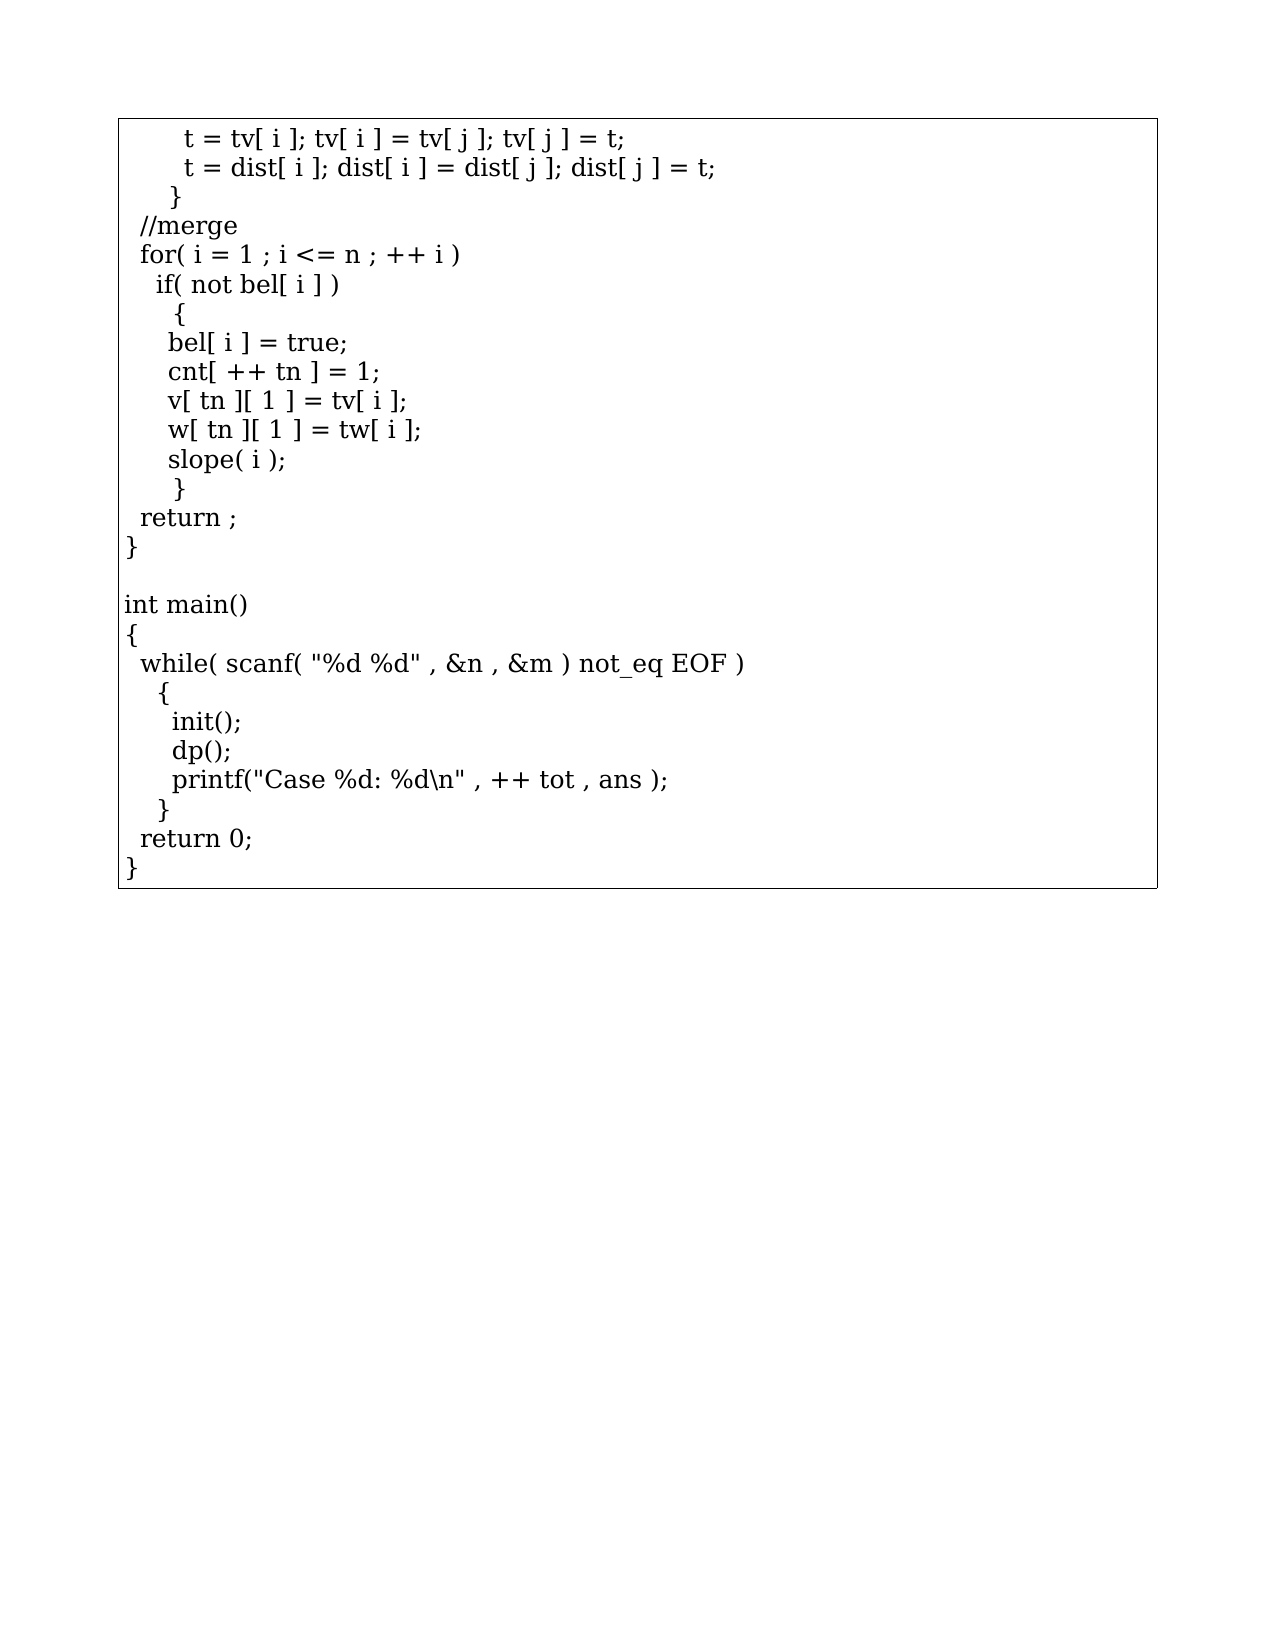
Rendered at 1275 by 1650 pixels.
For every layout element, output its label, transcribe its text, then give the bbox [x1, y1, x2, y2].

table_header t = tv[ i ]; tv[ i ] = tv[ j ]; tv[ j ] = t; t = dist[ i ]; dist[ i ] = dist[ j ]; dist[ j ] = t; } //merge for( i = 1 ; i <= n ; ++ i ) if( not bel[ i ] ) { bel[ i ] = true; cnt[ ++ tn ] = 1; v[ tn ][ 1 ] = tv[ i ]; w[ tn ][ 1 ] = tw[ i ]; slope( i ); } return ; } int main() { while( scanf( "%d %d" , &n , &m ) not_eq EOF ) { init(); dp(); printf("Case %d: %d\n" , ++ tot , ans ); } return 0; } [119, 119, 1157, 888]
